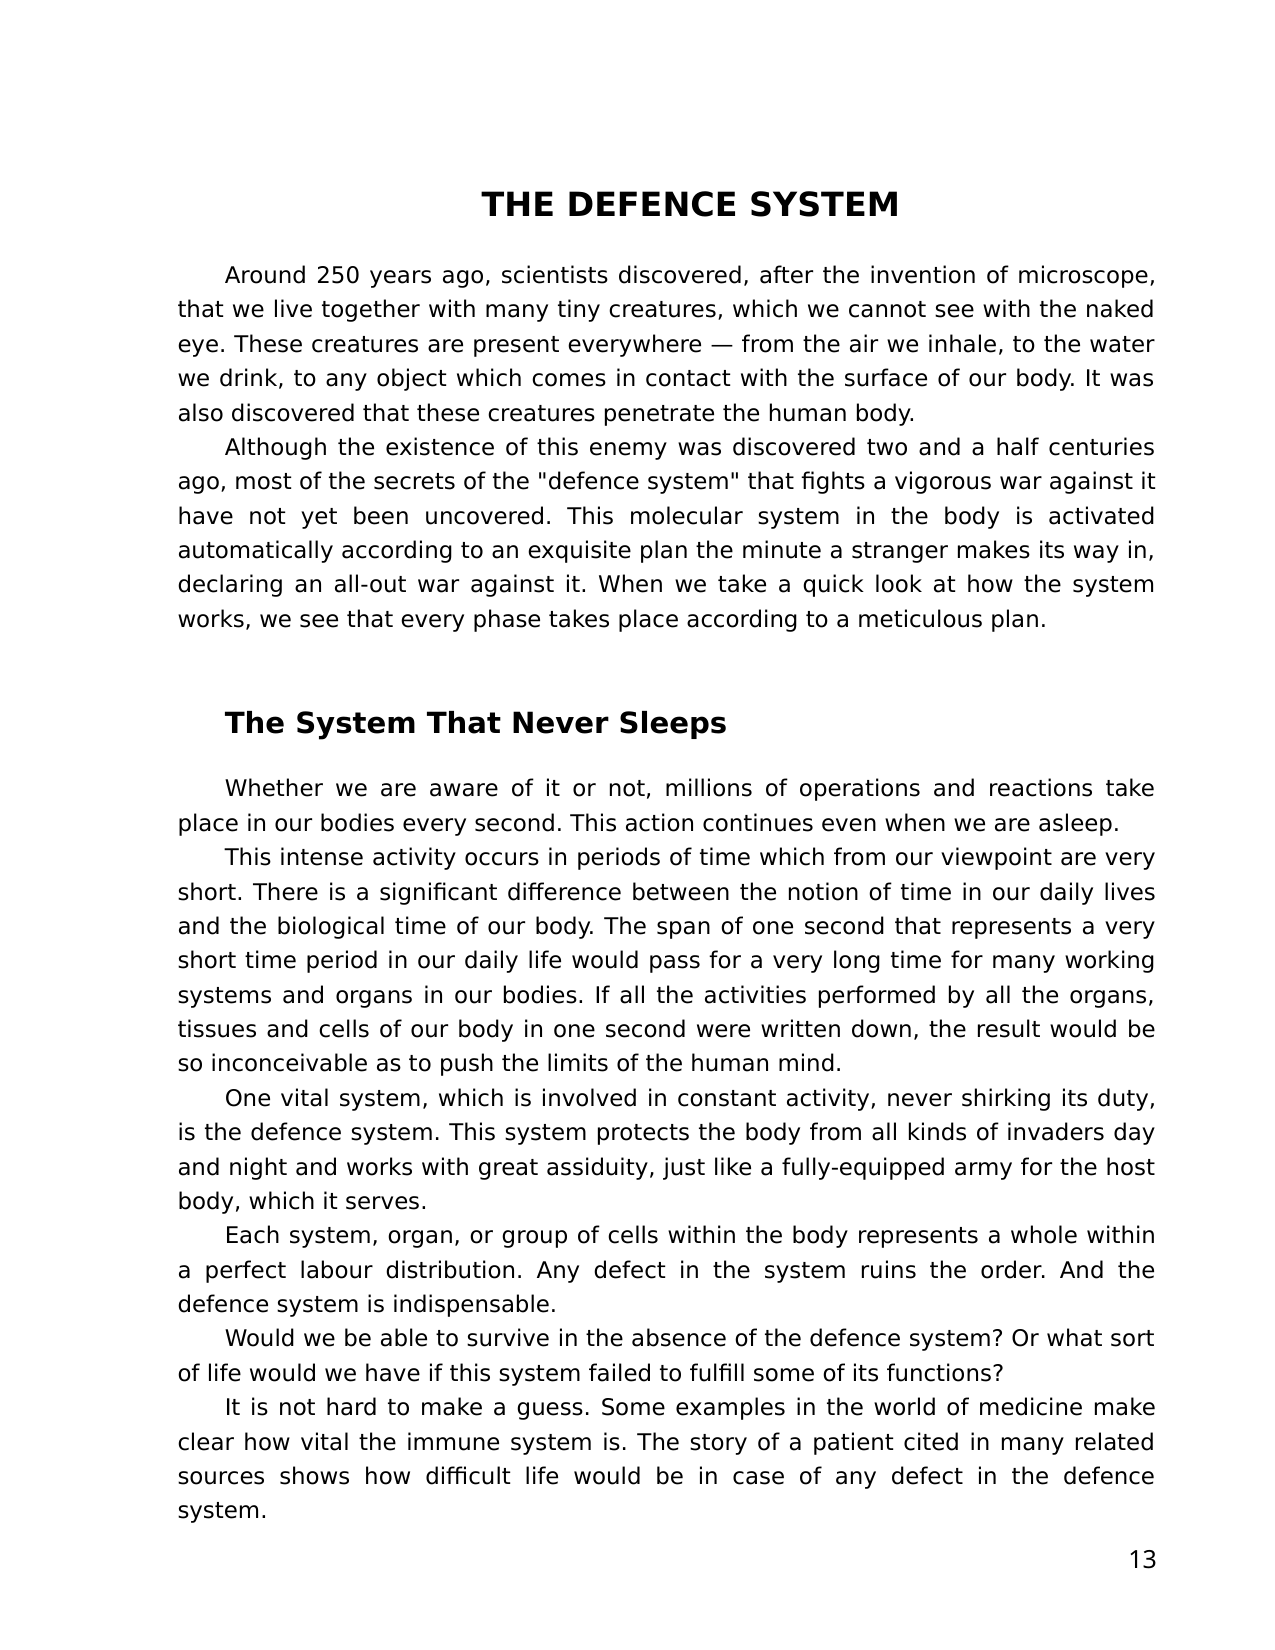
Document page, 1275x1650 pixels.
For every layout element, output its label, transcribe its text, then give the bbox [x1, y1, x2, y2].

text Although the existence of this enemy was discovered two and a half centuries ago, most of the secrets of the "defence system" that fights a vigorous war against it have not yet been uncovered. This molecular system in the body is activated automatically according to an exquisite plan the minute a stranger makes its way in, declaring an all-out war against it. When we take a quick look at how the system works, we see that every phase takes place according to a meticulous plan. [177, 428, 1157, 634]
text THE DEFENCE SYSTEM [177, 185, 1157, 224]
text Would we be able to survive in the absence of the defence system? Or what sort of life would we have if this system failed to fulfill some of its functions? [177, 1319, 1157, 1388]
text This intense activity occurs in periods of time which from our viewpoint are very short. There is a significant difference between the notion of time in our daily lives and the biological time of our body. The span of one second that represents a very short time period in our daily life would pass for a very long time for many working systems and organs in our bodies. If all the activities performed by all the organs, tissues and cells of our body in one second were written down, the result would be so inconceivable as to push the limits of the human mind. [177, 838, 1157, 1079]
text One vital system, which is involved in constant activity, never shirking its duty, is the defence system. This system protects the body from all kinds of invaders day and night and works with great assiduity, just like a fully-equipped army for the host body, which it serves. [177, 1079, 1157, 1216]
text Around 250 years ago, scientists discovered, after the invention of microscope, that we live together with many tiny creatures, which we cannot see with the naked eye. These creatures are present everywhere — from the air we inhale, to the water we drink, to any object which comes in contact with the surface of our body. It was also discovered that these creatures penetrate the human body. [177, 256, 1157, 428]
text It is not hard to make a guess. Some examples in the world of medicine make clear how vital the immune system is. The story of a patient cited in many related sources shows how difficult life would be in case of any defect in the defence system. [177, 1388, 1157, 1526]
text Whether we are aware of it or not, millions of operations and reactions take place in our bodies every second. This action continues even when we are asleep. [177, 769, 1157, 838]
text The System That Never Sleeps [177, 706, 1157, 740]
text Each system, organ, or group of cells within the body represents a whole within a perfect labour distribution. Any defect in the system ruins the order. And the defence system is indispensable. [177, 1216, 1157, 1319]
